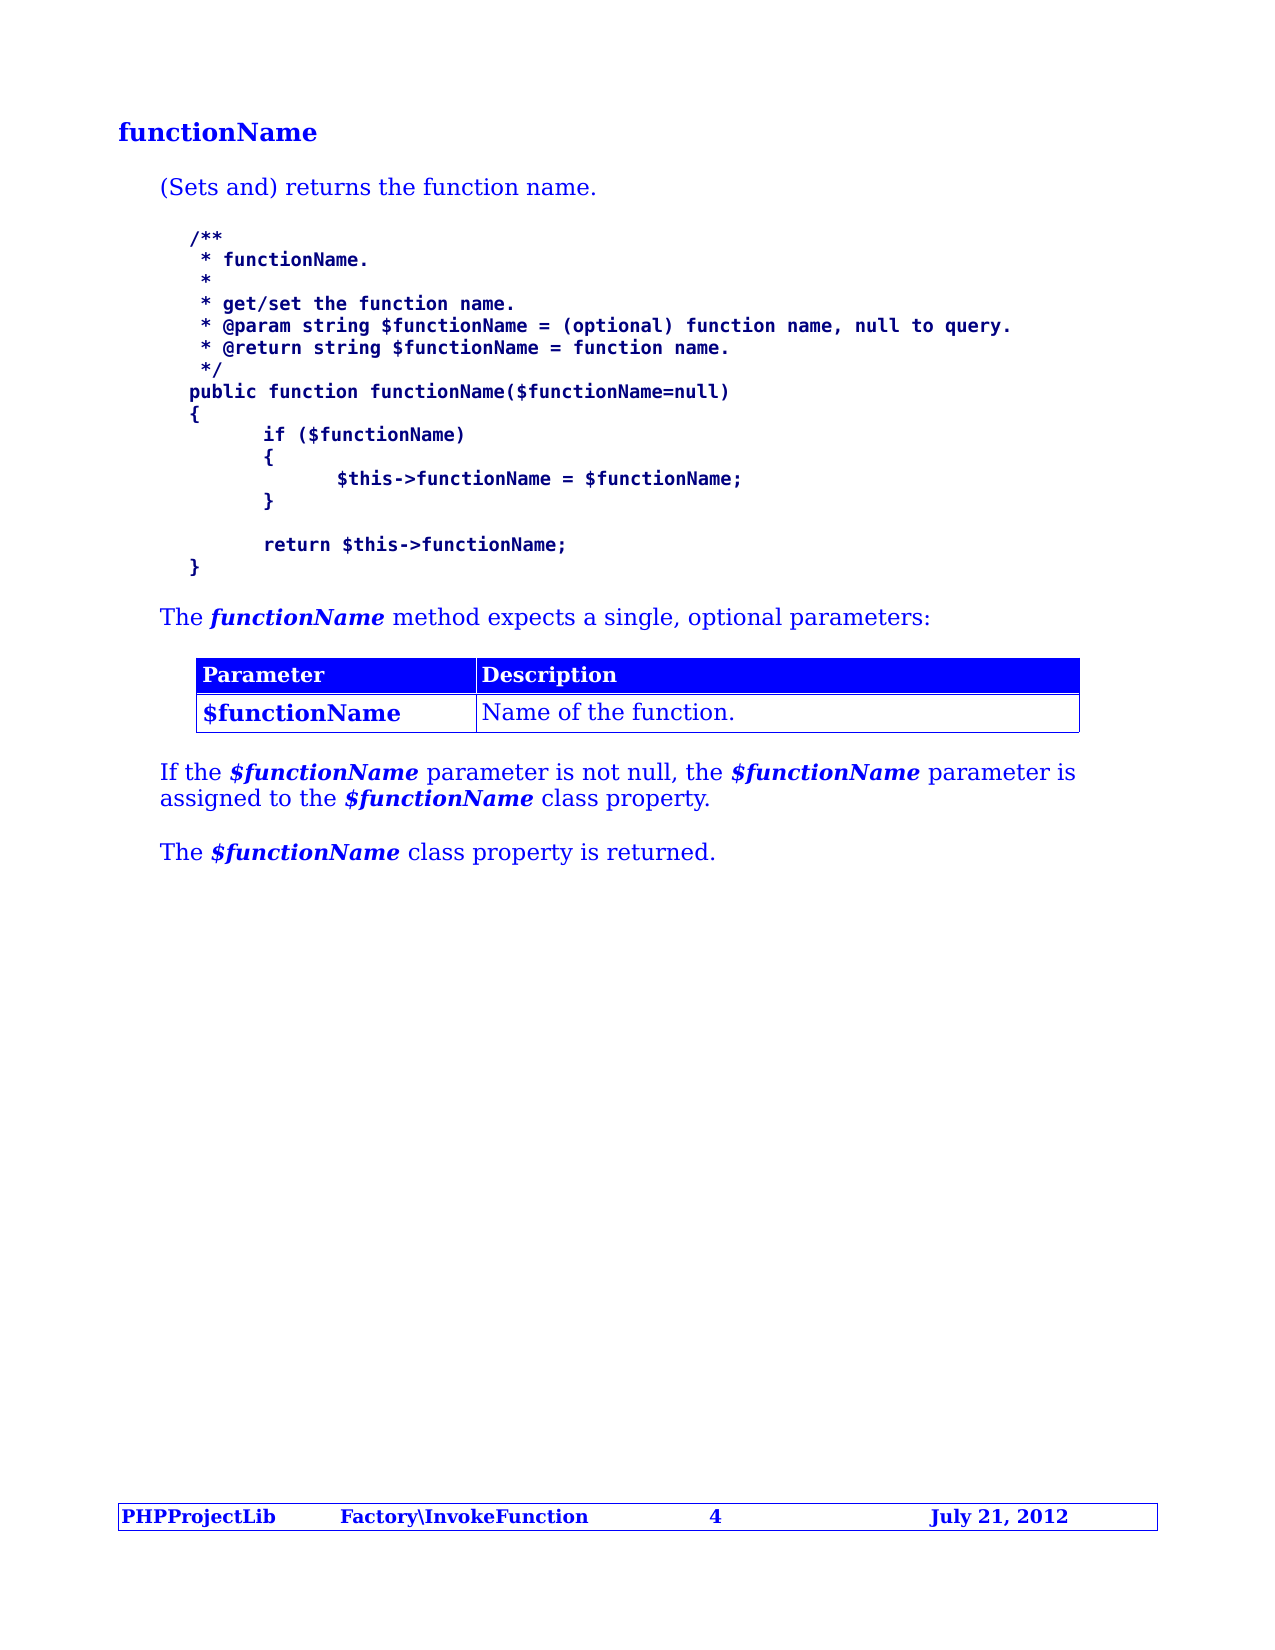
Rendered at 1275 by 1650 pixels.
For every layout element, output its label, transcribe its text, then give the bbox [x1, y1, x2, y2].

list * [189, 271, 1157, 293]
list /** [189, 227, 1157, 249]
list } [189, 490, 1157, 512]
list * @param string $functionName = (optional) function name, null to query. [189, 315, 1157, 337]
list * @return string $functionName = function name. [189, 337, 1157, 359]
text (Sets and) returns the function name. [159, 174, 1157, 201]
table_cell Name of the function. [477, 695, 1079, 732]
list { [189, 402, 1157, 424]
list if ($functionName) [189, 424, 1157, 446]
text The $functionName class property is returned. [159, 839, 1157, 865]
list public function functionName($functionName=null) [189, 381, 1157, 402]
list */ [189, 359, 1157, 381]
text If the $functionName parameter is not null, the $functionName parameter is assigned to the $functionName class property. [159, 759, 1157, 812]
list } [189, 556, 1157, 577]
title functionName [118, 118, 1157, 147]
list $this->functionName = $functionName; [189, 468, 1157, 490]
table_header Parameter [197, 659, 476, 693]
table_header Description [477, 659, 1079, 693]
list * get/set the function name. [189, 293, 1157, 315]
list { [189, 446, 1157, 468]
list * functionName. [189, 249, 1157, 271]
list return $this->functionName; [189, 534, 1157, 556]
text The functionName method expects a single, optional parameters: [159, 604, 1157, 631]
table_cell $functionName [197, 695, 476, 732]
